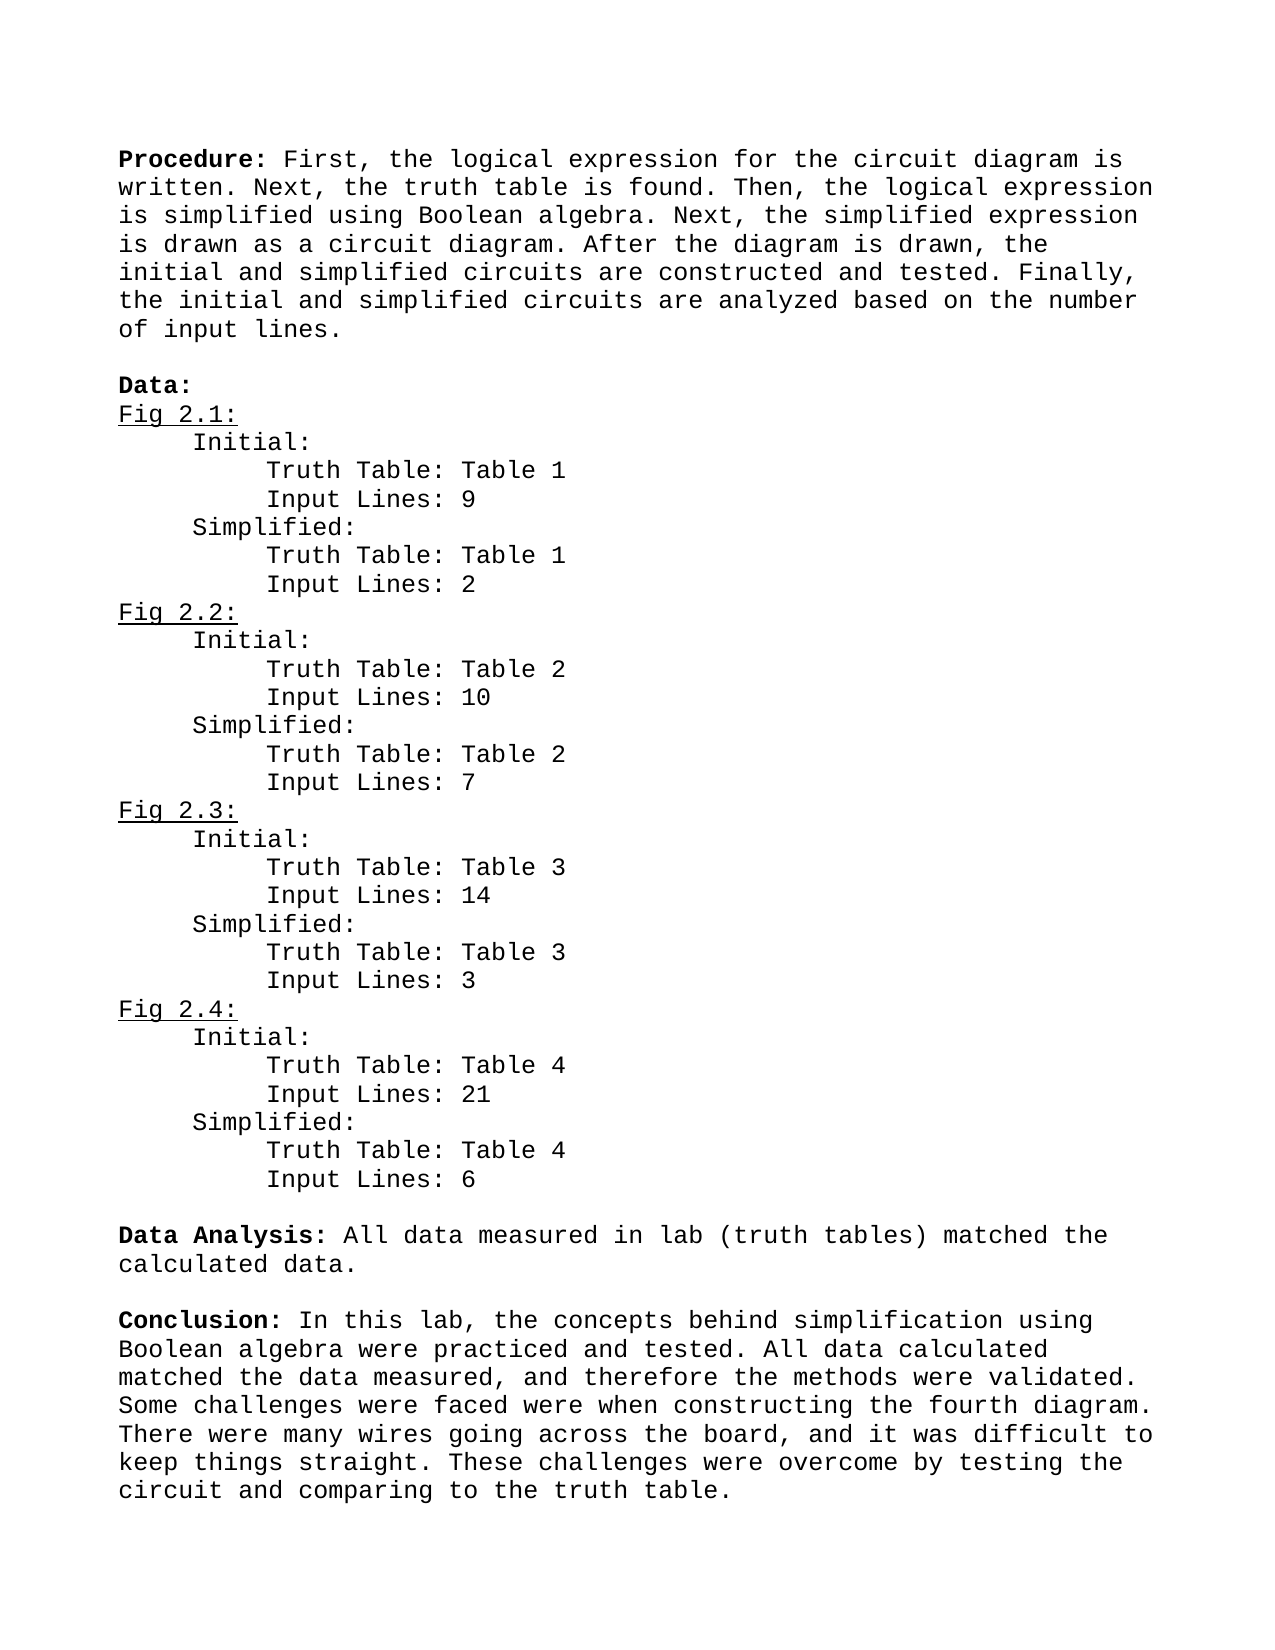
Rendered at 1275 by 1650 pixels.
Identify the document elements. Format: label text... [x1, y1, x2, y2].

text Procedure: First, the logical expression for the circuit diagram is written. Next, the truth table is found. Then, the logical expression is simplified using Boolean algebra. Next, the simplified expression is drawn as a circuit diagram. After the diagram is drawn, the initial and simplified circuits are constructed and tested. Finally, the initial and simplified circuits are analyzed based on the number of input lines. [118, 146, 1157, 345]
text Conclusion: In this lab, the concepts behind simplification using Boolean algebra were practiced and tested. All data calculated matched the data measured, and therefore the methods were validated. Some challenges were faced were when constructing the fourth diagram. There were many wires going across the board, and it was difficult to keep things straight. These challenges were overcome by testing the circuit and comparing to the truth table. [118, 1308, 1157, 1506]
text Initial: [118, 1025, 1157, 1053]
text Data: [118, 373, 1157, 401]
text Input Lines: 3 [118, 968, 1157, 996]
text Input Lines: 7 [118, 770, 1157, 798]
text Fig 2.2: [118, 600, 1157, 628]
text Truth Table: Table 4 [118, 1053, 1157, 1081]
text Simplified: [118, 515, 1157, 543]
text Truth Table: Table 2 [118, 656, 1157, 685]
text Simplified: [118, 1110, 1157, 1138]
text Truth Table: Table 1 [118, 458, 1157, 486]
text Input Lines: 2 [118, 571, 1157, 600]
text Fig 2.3: [118, 798, 1157, 826]
text Input Lines: 9 [118, 486, 1157, 515]
text Initial: [118, 430, 1157, 458]
text Truth Table: Table 3 [118, 855, 1157, 883]
text Input Lines: 6 [118, 1166, 1157, 1195]
text Truth Table: Table 4 [118, 1138, 1157, 1166]
text Input Lines: 14 [118, 883, 1157, 911]
text Truth Table: Table 1 [118, 543, 1157, 571]
text Input Lines: 21 [118, 1081, 1157, 1110]
text Initial: [118, 826, 1157, 855]
text Truth Table: Table 3 [118, 940, 1157, 968]
text Initial: [118, 628, 1157, 656]
text Data Analysis: All data measured in lab (truth tables) matched the calculated data. [118, 1223, 1157, 1280]
text Input Lines: 10 [118, 685, 1157, 713]
text Fig 2.4: [118, 996, 1157, 1025]
text Truth Table: Table 2 [118, 741, 1157, 770]
text Simplified: [118, 911, 1157, 940]
text Fig 2.1: [118, 401, 1157, 430]
text Simplified: [118, 713, 1157, 741]
